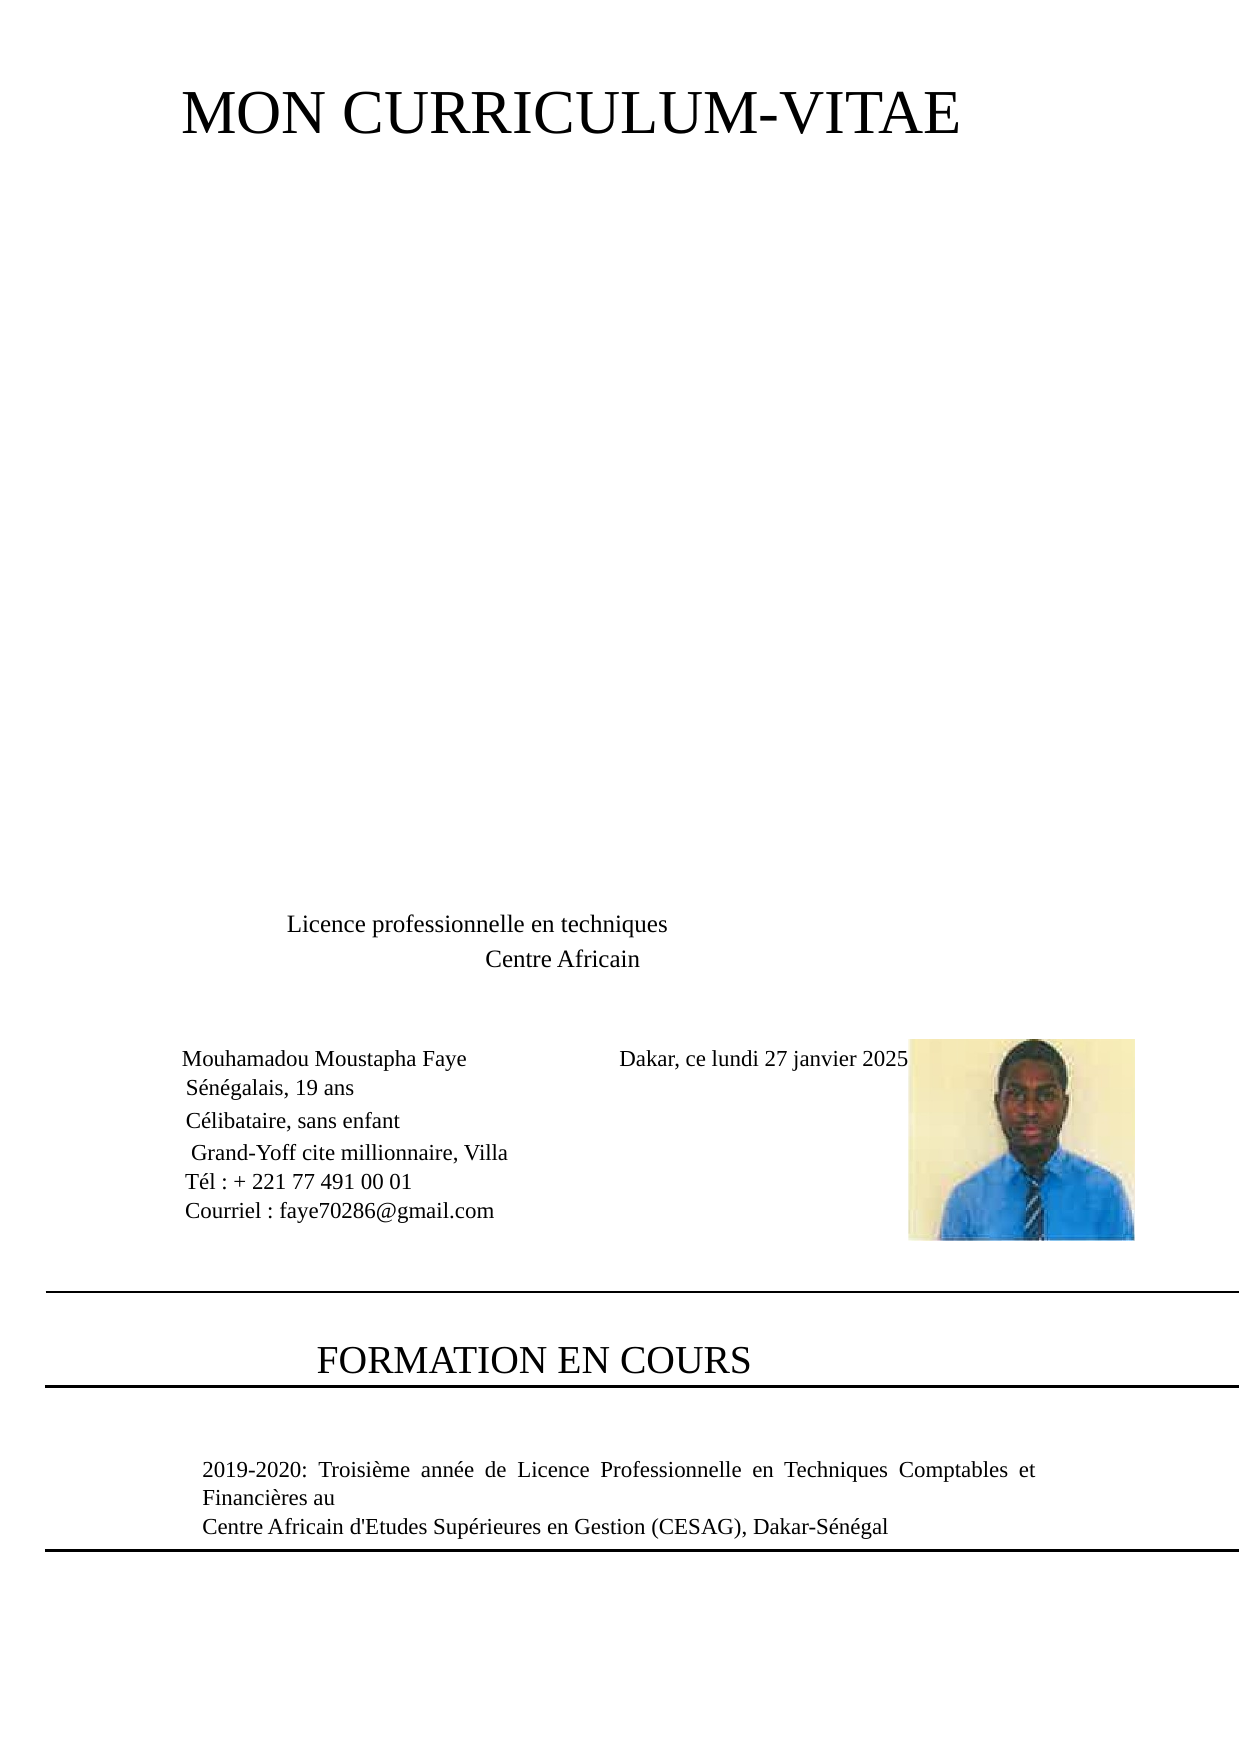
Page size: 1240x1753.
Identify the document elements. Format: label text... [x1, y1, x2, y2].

text Célibataire, sans enfant [186, 1107, 908, 1133]
text Courriel : faye70286@gmail.com [185, 1197, 908, 1224]
text Centre Africain [182, 944, 950, 973]
text Centre Africain d'Etudes Supérieures en Gestion (CESAG), Dakar-Sénégal [202, 1513, 1037, 1540]
text Mouhamadou Moustapha Faye Dakar, ce lundi 27 janvier 2025 [182, 1045, 908, 1072]
subtitle MON CURRICULUM-VITAE [181, 75, 1038, 147]
text Tél : + 221 77 491 00 01 [185, 1168, 908, 1195]
text Grand-Yoff cite millionnaire, Villa [191, 1139, 908, 1166]
text Sénégalais, 19 ans [186, 1074, 908, 1101]
text Licence professionnelle en techniques [287, 909, 1037, 938]
text 2019-2020: Troisième année de Licence Professionnelle en Techniques Comptables et Financières au [202, 1456, 1037, 1511]
subtitle FORMATION EN COURS [182, 1337, 887, 1382]
